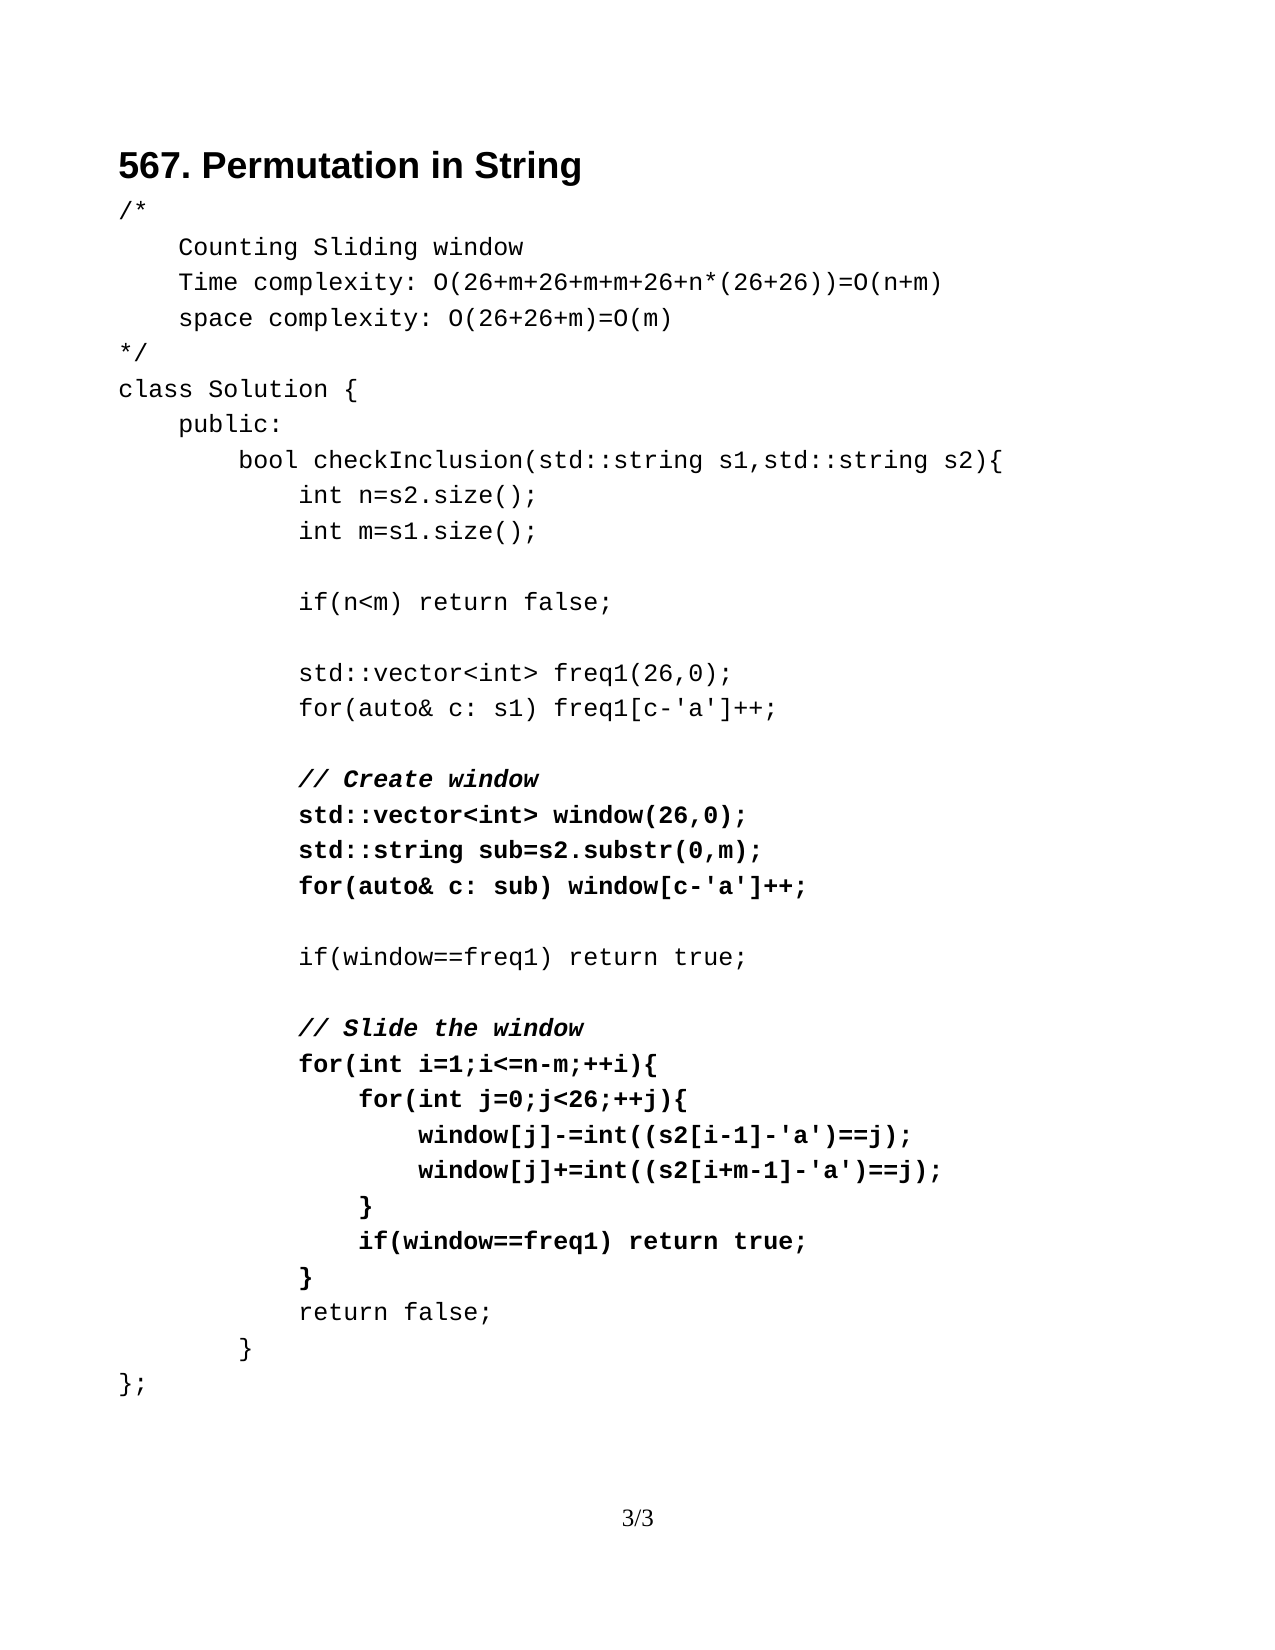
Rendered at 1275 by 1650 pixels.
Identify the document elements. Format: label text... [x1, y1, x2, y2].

text Time complexity: O(26+m+26+m+m+26+n*(26+26))=O(n+m) [118, 270, 1157, 298]
text } [118, 1335, 1157, 1364]
text if(window==freq1) return true; [118, 945, 1157, 973]
text /* [118, 199, 1157, 227]
text window[j]+=int((s2[i+m-1]-'a')==j); [118, 1158, 1157, 1186]
text int n=s2.size(); [118, 483, 1157, 511]
subtitle 567. Permutation in String [118, 143, 1157, 186]
text */ [118, 341, 1157, 369]
text } [118, 1193, 1157, 1222]
text for(int j=0;j<26;++j){ [118, 1087, 1157, 1115]
text window[j]-=int((s2[i-1]-'a')==j); [118, 1122, 1157, 1151]
text Counting Sliding window [118, 234, 1157, 263]
text return false; [118, 1300, 1157, 1328]
text if(n<m) return false; [118, 589, 1157, 618]
text std::vector<int> freq1(26,0); [118, 661, 1157, 689]
text std::vector<int> window(26,0); [118, 803, 1157, 831]
text } [118, 1264, 1157, 1293]
text int m=s1.size(); [118, 518, 1157, 547]
text // Create window [118, 767, 1157, 795]
text if(window==freq1) return true; [118, 1229, 1157, 1257]
text for(int i=1;i<=n-m;++i){ [118, 1051, 1157, 1079]
text std::string sub=s2.substr(0,m); [118, 838, 1157, 866]
text class Solution { [118, 376, 1157, 405]
text for(auto& c: s1) freq1[c-'a']++; [118, 696, 1157, 724]
text bool checkInclusion(std::string s1,std::string s2){ [118, 447, 1157, 476]
text // Slide the window [118, 1016, 1157, 1044]
text for(auto& c: sub) window[c-'a']++; [118, 874, 1157, 902]
text public: [118, 412, 1157, 440]
text space complexity: O(26+26+m)=O(m) [118, 305, 1157, 334]
text }; [118, 1371, 1157, 1399]
